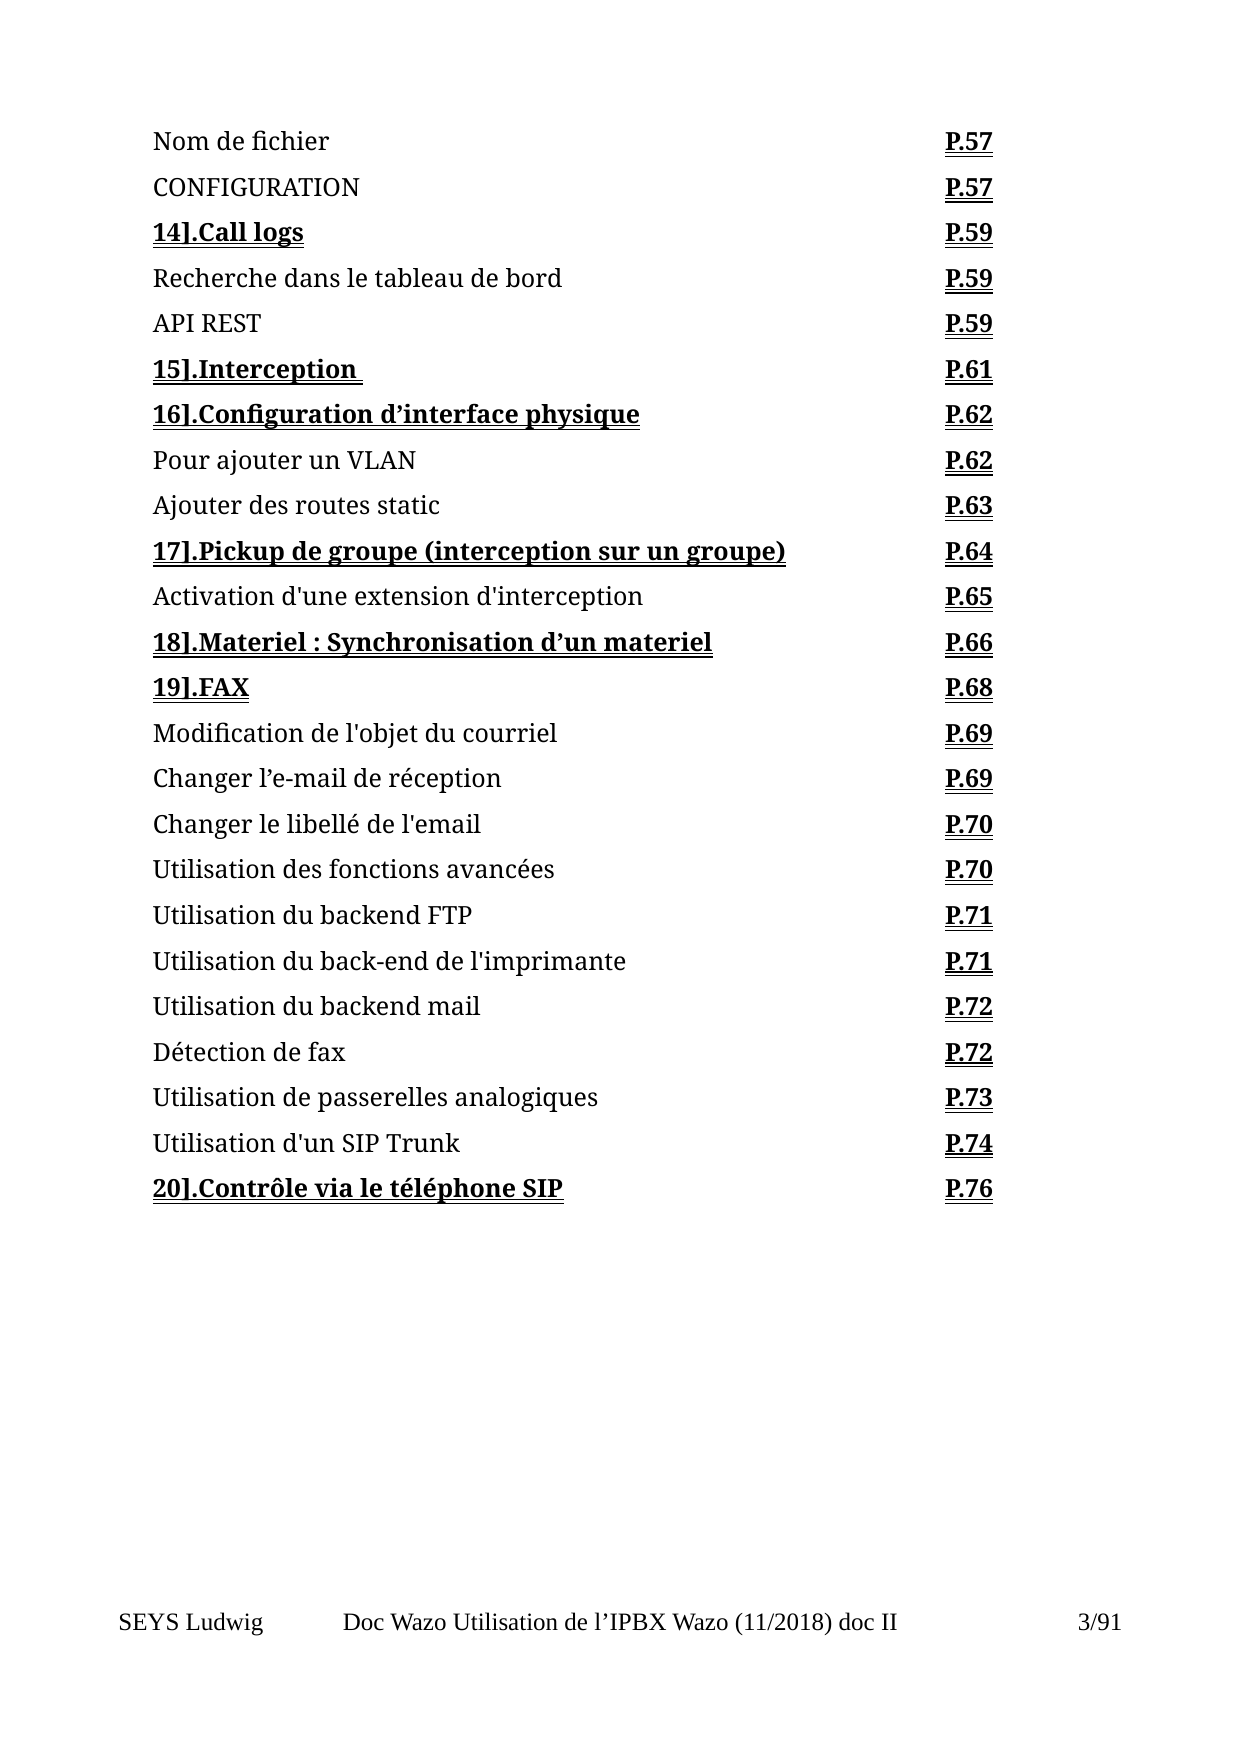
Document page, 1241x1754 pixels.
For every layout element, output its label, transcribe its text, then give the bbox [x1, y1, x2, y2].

table_cell Changer le libellé de l'email [147, 801, 939, 846]
table_cell P.62 [939, 391, 1123, 437]
table_cell P.72 [939, 1029, 1123, 1074]
table_cell 19].FAX [147, 664, 939, 710]
table_cell API REST [147, 300, 939, 346]
table_cell P.76 [939, 1165, 1123, 1211]
table_cell Modification de l'objet du courriel [147, 710, 939, 755]
table_cell 16].Configuration d’interface physique [147, 391, 939, 437]
table_cell 14].Call logs [147, 209, 939, 255]
table_cell P.70 [939, 801, 1123, 846]
table_cell 17].Pickup de groupe (interception sur un groupe) [147, 528, 939, 573]
table_cell P.68 [939, 664, 1123, 710]
table_cell P.61 [939, 346, 1123, 391]
table_cell P.64 [939, 528, 1123, 573]
table_cell P.71 [939, 938, 1123, 983]
table_cell P.69 [939, 710, 1123, 755]
table_cell P.59 [939, 209, 1123, 255]
table_cell 18].Materiel : Synchronisation d’un materiel [147, 619, 939, 664]
table_cell Nom de fichier [147, 118, 939, 164]
table_cell CONFIGURATION [147, 164, 939, 209]
table_cell Utilisation des fonctions avancées [147, 846, 939, 892]
table_cell P.59 [939, 300, 1123, 346]
table_cell Changer l’e-mail de réception [147, 755, 939, 801]
table_cell Recherche dans le tableau de bord [147, 255, 939, 300]
table_cell Activation d'une extension d'interception [147, 573, 939, 619]
table_cell P.73 [939, 1074, 1123, 1119]
table_cell P.65 [939, 573, 1123, 619]
table_cell P.63 [939, 482, 1123, 528]
table_cell P.62 [939, 437, 1123, 482]
table_cell P.69 [939, 755, 1123, 801]
table_cell P.72 [939, 983, 1123, 1028]
table_cell 20].Contrôle via le téléphone SIP [147, 1165, 939, 1211]
table_cell P.70 [939, 846, 1123, 892]
table_cell P.57 [939, 164, 1123, 209]
table_cell 15].Interception [147, 346, 939, 391]
table_cell P.71 [939, 892, 1123, 937]
table_cell Utilisation de passerelles analogiques [147, 1074, 939, 1119]
table_cell Utilisation du backend FTP [147, 892, 939, 937]
table_cell P.59 [939, 255, 1123, 300]
table_cell Utilisation du back-end de l'imprimante [147, 938, 939, 983]
table_cell P.66 [939, 619, 1123, 664]
table_cell P.57 [939, 118, 1123, 164]
table_cell Pour ajouter un VLAN [147, 437, 939, 482]
table_cell Utilisation du backend mail [147, 983, 939, 1028]
table_cell Utilisation d'un SIP Trunk [147, 1120, 939, 1165]
table_cell Détection de fax [147, 1029, 939, 1074]
table_cell Ajouter des routes static [147, 482, 939, 528]
table_cell P.74 [939, 1120, 1123, 1165]
